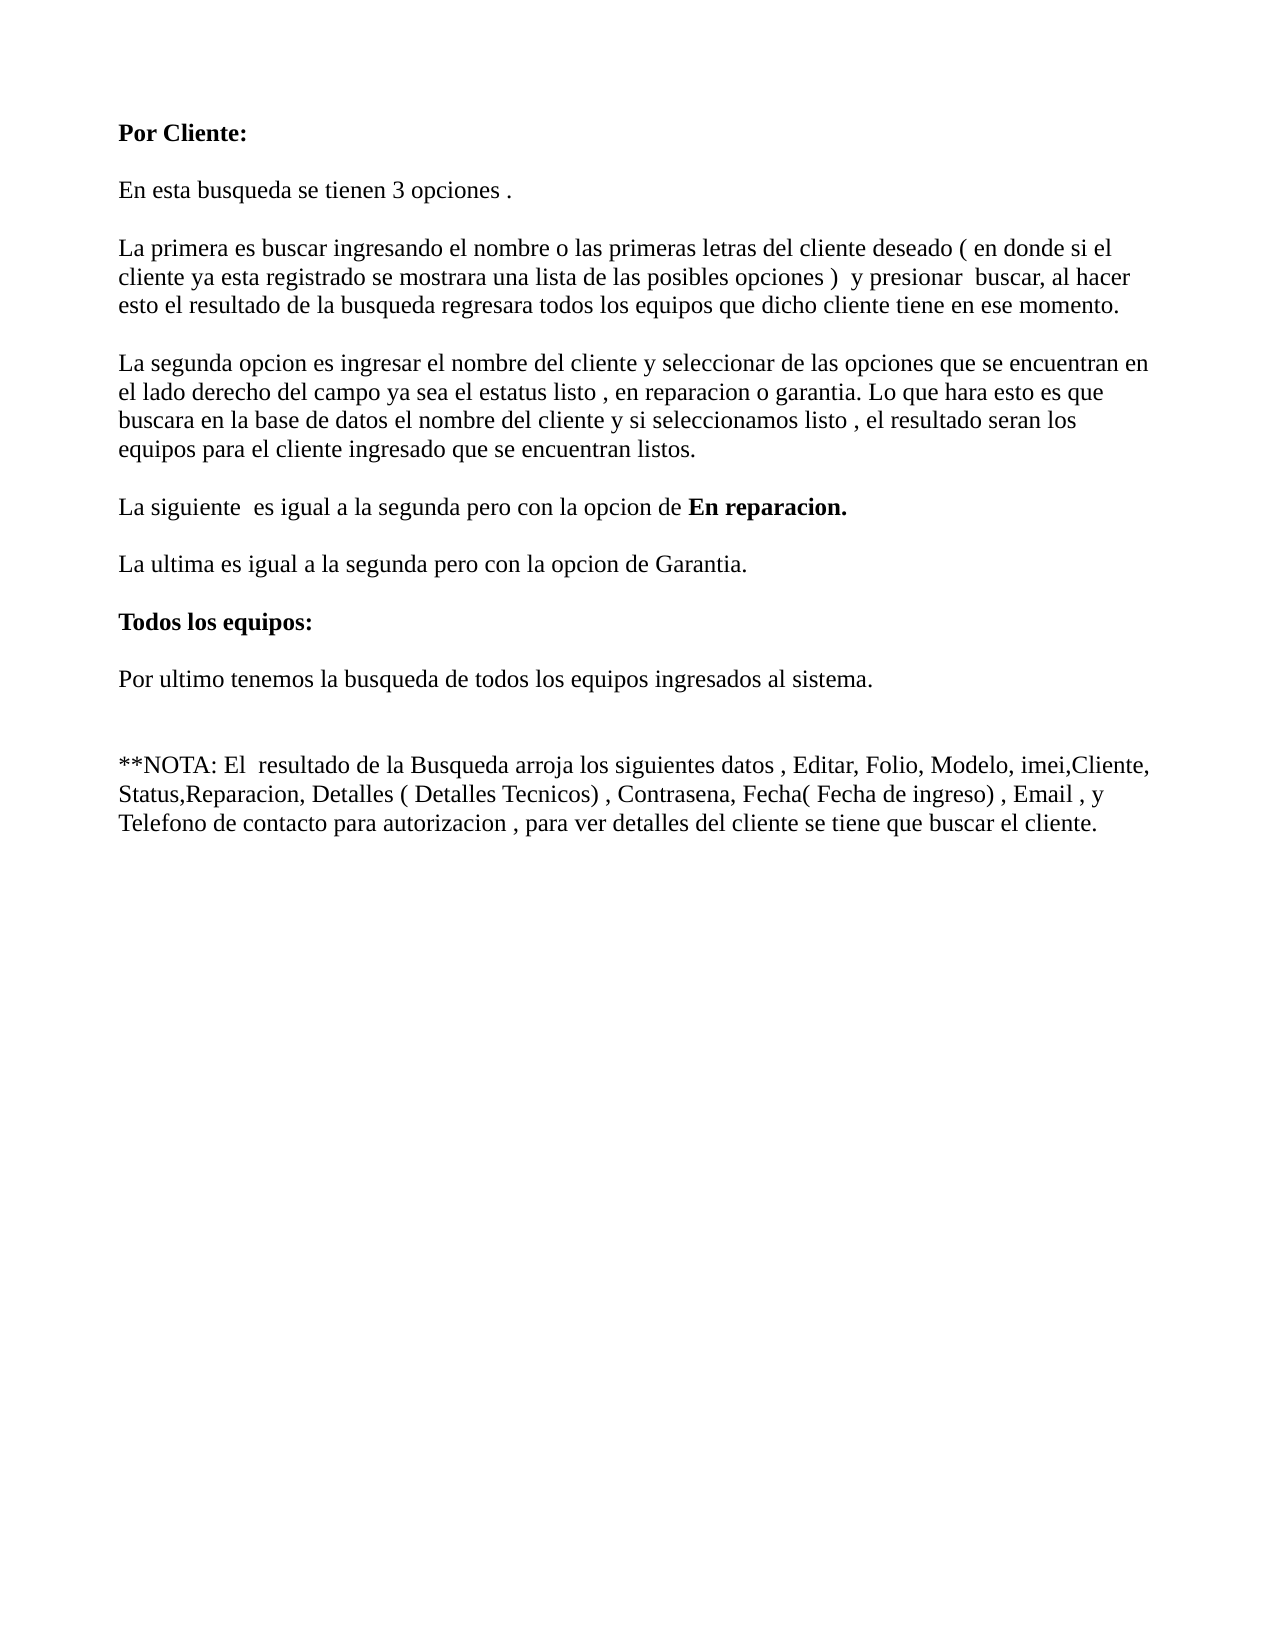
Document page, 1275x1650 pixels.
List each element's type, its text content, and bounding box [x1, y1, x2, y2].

text La segunda opcion es ingresar el nombre del cliente y seleccionar de las opciones que se encuentran en el lado derecho del campo ya sea el estatus listo , en reparacion o garantia. Lo que hara esto es que buscara en la base de datos el nombre del cliente y si seleccionamos listo , el resultado seran los equipos para el cliente ingresado que se encuentran listos. [118, 348, 1157, 463]
text Por Cliente: [118, 118, 1157, 147]
text Por ultimo tenemos la busqueda de todos los equipos ingresados al sistema. [118, 664, 1157, 693]
text La siguiente es igual a la segunda pero con la opcion de En reparacion. [118, 492, 1157, 521]
text La ultima es igual a la segunda pero con la opcion de Garantia. [118, 549, 1157, 578]
text La primera es buscar ingresando el nombre o las primeras letras del cliente deseado ( en donde si el cliente ya esta registrado se mostrara una lista de las posibles opciones ) y presionar buscar, al hacer esto el resultado de la busqueda regresara todos los equipos que dicho cliente tiene en ese momento. [118, 233, 1157, 319]
text En esta busqueda se tienen 3 opciones . [118, 176, 1157, 204]
text **NOTA: El resultado de la Busqueda arroja los siguientes datos , Editar, Folio, Modelo, imei,Cliente, Status,Reparacion, Detalles ( Detalles Tecnicos) , Contrasena, Fecha( Fecha de ingreso) , Email , y Telefono de contacto para autorizacion , para ver detalles del cliente se tiene que buscar el cliente. [118, 751, 1157, 837]
text Todos los equipos: [118, 607, 1157, 636]
